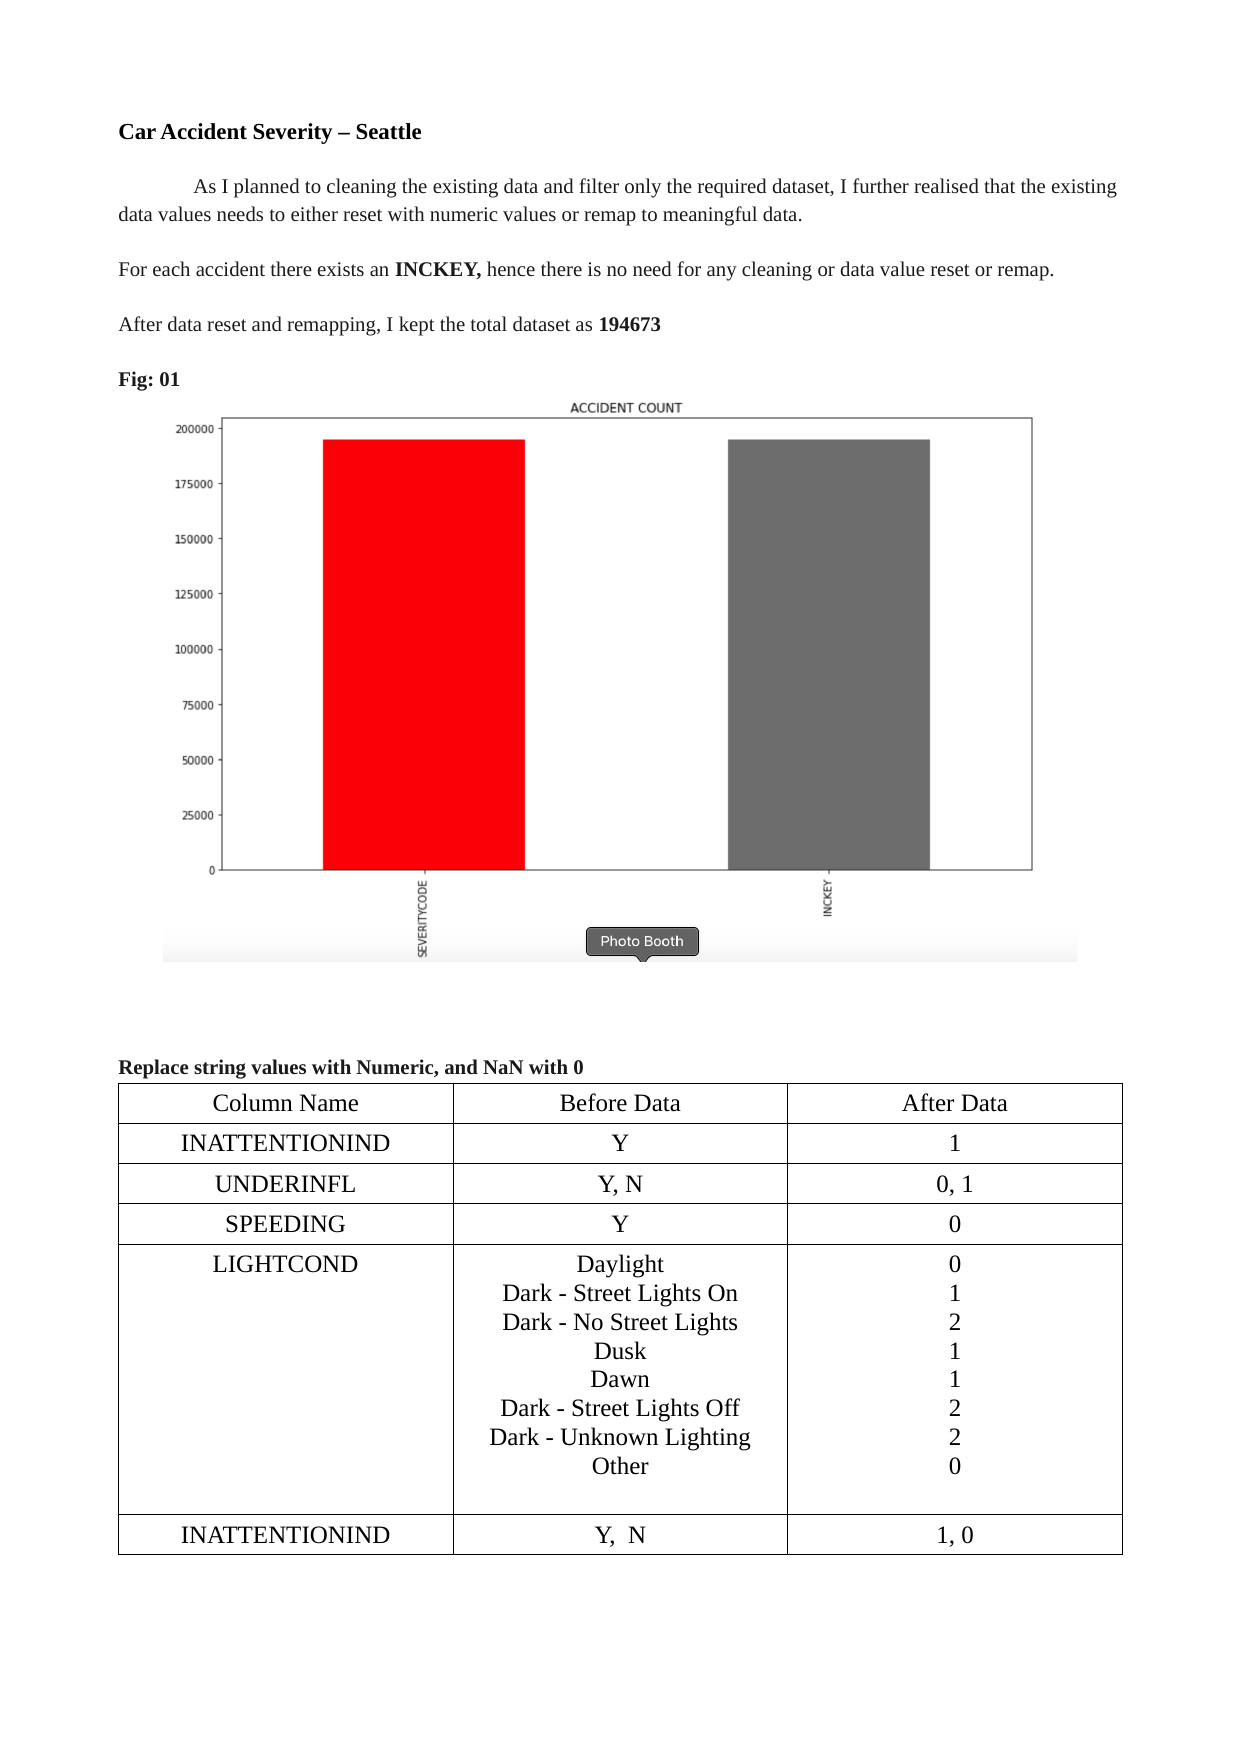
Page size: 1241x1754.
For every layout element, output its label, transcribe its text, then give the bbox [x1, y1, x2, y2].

table_cell Y, N [454, 1164, 787, 1203]
table_cell Daylight Dark - Street Lights On Dark - No Street Lights Dusk Dawn Dark - Street Lights Off Dark - Unknown Lighting Other [454, 1245, 787, 1514]
table_cell 1, 0 [788, 1515, 1122, 1554]
table_cell 0 1 2 1 1 2 2 0 [788, 1245, 1122, 1514]
table_cell SPEEDING [119, 1204, 453, 1244]
table_header Before Data [454, 1084, 787, 1123]
text Replace string values with Numeric, and NaN with 0 [118, 1055, 1122, 1079]
table_cell 0, 1 [788, 1164, 1122, 1203]
table_header Column Name [119, 1084, 453, 1123]
text For each accident there exists an INCKEY, hence there is no need for any cleaning or data value reset or remap. [118, 257, 1122, 281]
table_header After Data [788, 1084, 1122, 1123]
table_cell Y [454, 1204, 787, 1244]
table_cell INATTENTIONIND [119, 1124, 453, 1163]
text As I planned to cleaning the existing data and filter only the required dataset, I further realised that the existing data values needs to either reset with numeric values or remap to meaningful data. [118, 174, 1122, 226]
table_cell LIGHTCOND [119, 1245, 453, 1514]
picture [163, 394, 1078, 962]
table_cell INATTENTIONIND [119, 1515, 453, 1554]
table_cell UNDERINFL [119, 1164, 453, 1203]
table_cell Y, N [454, 1515, 787, 1554]
table_cell 1 [788, 1124, 1122, 1163]
text Fig: 01 [118, 367, 1122, 391]
table_cell Y [454, 1124, 787, 1163]
text After data reset and remapping, I kept the total dataset as 194673 [118, 312, 1122, 336]
table_cell 0 [788, 1204, 1122, 1244]
